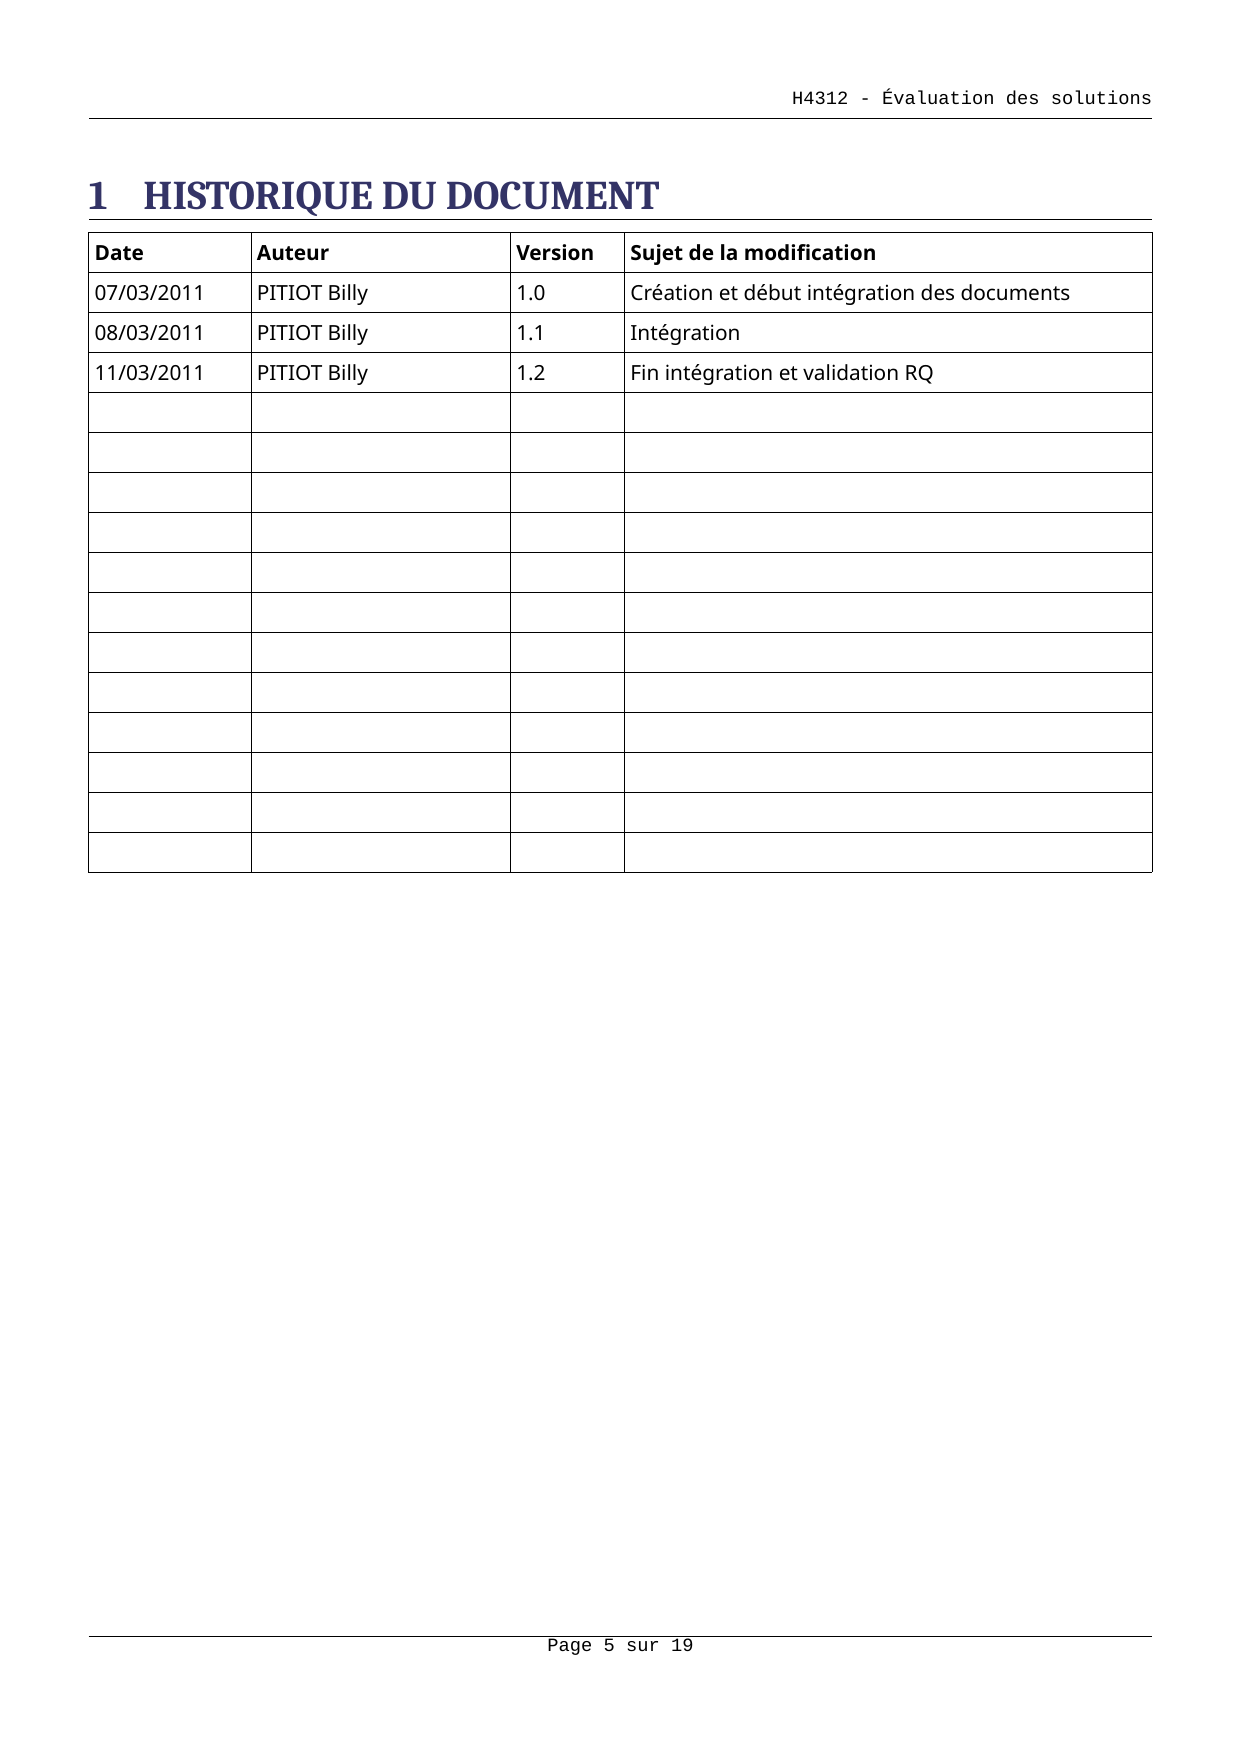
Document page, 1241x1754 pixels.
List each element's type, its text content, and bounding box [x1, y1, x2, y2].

table_cell Fin intégration et validation RQ [625, 353, 1152, 392]
table_cell [252, 753, 510, 792]
table_cell [625, 513, 1152, 552]
table_cell [252, 793, 510, 832]
table_cell [511, 793, 624, 832]
table_cell [252, 713, 510, 752]
table_cell Création et début intégration des documents [625, 273, 1152, 312]
table_cell [89, 713, 251, 752]
table_cell [511, 473, 624, 512]
table_cell [252, 633, 510, 672]
table_cell [89, 513, 251, 552]
table_cell [625, 713, 1152, 752]
table_cell PITIOT Billy [252, 273, 510, 312]
table_cell [252, 593, 510, 632]
table_cell [89, 433, 251, 472]
table_cell [89, 753, 251, 792]
table_cell [511, 833, 624, 872]
table_cell [511, 633, 624, 672]
table_cell [625, 793, 1152, 832]
table_cell [89, 793, 251, 832]
table_cell Intégration [625, 313, 1152, 352]
table_cell PITIOT Billy [252, 313, 510, 352]
table_cell [625, 833, 1152, 872]
table_cell [89, 593, 251, 632]
table_cell [511, 673, 624, 712]
table_cell [89, 473, 251, 512]
table_cell 08/03/2011 [89, 313, 251, 352]
table_cell PITIOT Billy [252, 353, 510, 392]
table_cell [252, 473, 510, 512]
table_cell [252, 513, 510, 552]
table_cell [252, 833, 510, 872]
table_cell [511, 513, 624, 552]
table_cell [252, 553, 510, 592]
table_cell [511, 593, 624, 632]
table_cell 1.0 [511, 273, 624, 312]
table_cell [89, 553, 251, 592]
table_cell [511, 433, 624, 472]
subtitle Historique du document [88, 172, 1152, 219]
table_cell [511, 553, 624, 592]
table_cell [625, 433, 1152, 472]
table_cell [625, 633, 1152, 672]
table_cell [252, 433, 510, 472]
table_cell 1.1 [511, 313, 624, 352]
table_cell [625, 753, 1152, 792]
table_cell [252, 393, 510, 432]
table_cell [89, 393, 251, 432]
table_cell [511, 393, 624, 432]
table_cell 11/03/2011 [89, 353, 251, 392]
table_cell [625, 553, 1152, 592]
table_cell 07/03/2011 [89, 273, 251, 312]
table_cell [511, 753, 624, 792]
table_cell [625, 473, 1152, 512]
table_cell [252, 673, 510, 712]
table_cell [625, 673, 1152, 712]
table_cell [625, 393, 1152, 432]
table_header Version [511, 233, 624, 272]
table_cell [89, 833, 251, 872]
table_cell [89, 633, 251, 672]
table_cell [89, 673, 251, 712]
table_cell 1.2 [511, 353, 624, 392]
table_cell [511, 713, 624, 752]
table_header Auteur [252, 233, 510, 272]
table_cell [625, 593, 1152, 632]
table_header Date [89, 233, 251, 272]
table_header Sujet de la modification [625, 233, 1152, 272]
